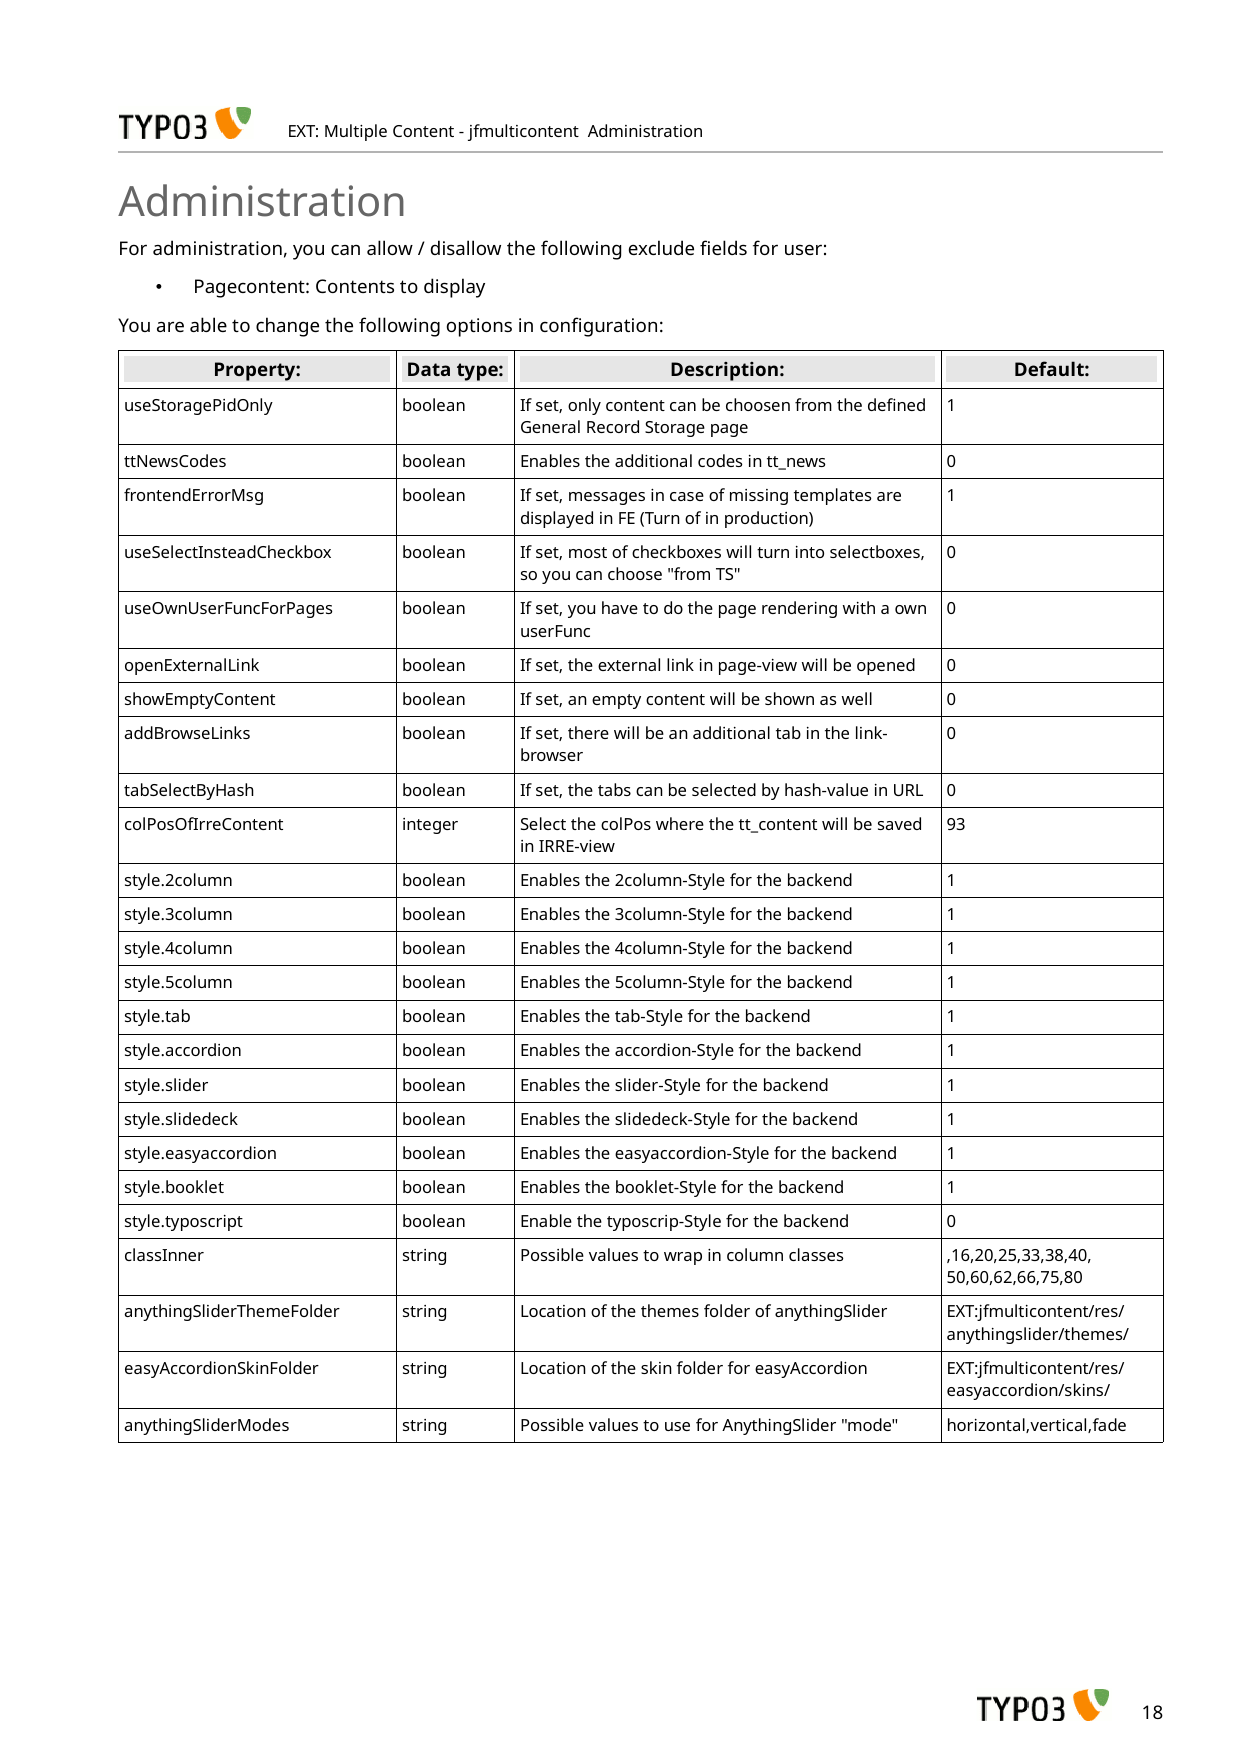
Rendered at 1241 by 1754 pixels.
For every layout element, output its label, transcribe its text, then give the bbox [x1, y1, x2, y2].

table_cell boolean [397, 864, 514, 897]
table_cell boolean [397, 966, 514, 999]
table_cell 1 [942, 1103, 1163, 1136]
table_cell 0 [942, 445, 1163, 478]
table_cell Enable the typoscrip-Style for the backend [515, 1205, 941, 1238]
table_cell 1 [942, 932, 1163, 965]
table_cell Enables the accordion-Style for the backend [515, 1035, 941, 1068]
table_cell style.slidedeck [119, 1103, 396, 1136]
table_cell Enables the tab-Style for the backend [515, 1001, 941, 1033]
table_cell boolean [397, 774, 514, 807]
table_cell boolean [397, 445, 514, 478]
table_header Data type: [397, 351, 514, 388]
table_cell useStoragePidOnly [119, 389, 396, 444]
table_cell Enables the slidedeck-Style for the backend [515, 1103, 941, 1136]
table_cell boolean [397, 592, 514, 648]
table_cell boolean [397, 683, 514, 716]
table_cell boolean [397, 536, 514, 591]
table_cell Location of the skin folder for easyAccordion [515, 1352, 941, 1408]
table_cell Select the colPos where the tt_content will be saved in IRRE-view [515, 808, 941, 863]
table_cell Enables the 2column-Style for the backend [515, 864, 941, 897]
table_cell tabSelectByHash [119, 774, 396, 807]
table_cell Enables the slider-Style for the backend [515, 1069, 941, 1102]
table_cell boolean [397, 649, 514, 682]
table_cell boolean [397, 479, 514, 535]
table_cell boolean [397, 1137, 514, 1170]
table_cell style.booklet [119, 1171, 396, 1204]
table_cell ,16,20,25,33,38,40, 50,60,62,66,75,80 [942, 1239, 1163, 1294]
table_cell 1 [942, 1069, 1163, 1102]
table_cell 0 [942, 592, 1163, 648]
table_cell style.easyaccordion [119, 1137, 396, 1170]
table_cell 1 [942, 864, 1163, 897]
table_cell classInner [119, 1239, 396, 1294]
table_cell 1 [942, 1137, 1163, 1170]
list Pagecontent: Contents to display [156, 273, 1163, 299]
table_cell string [397, 1352, 514, 1408]
table_cell string [397, 1296, 514, 1351]
table_cell showEmptyContent [119, 683, 396, 716]
table_cell If set, the tabs can be selected by hash-value in URL [515, 774, 941, 807]
table_cell ttNewsCodes [119, 445, 396, 478]
table_cell useSelectInsteadCheckbox [119, 536, 396, 591]
table_cell 1 [942, 1171, 1163, 1204]
table_cell frontendErrorMsg [119, 479, 396, 535]
table_cell style.5column [119, 966, 396, 999]
table_cell 1 [942, 479, 1163, 535]
table_cell If set, only content can be choosen from the defined General Record Storage page [515, 389, 941, 444]
table_cell Possible values to wrap in column classes [515, 1239, 941, 1294]
table_cell boolean [397, 1001, 514, 1033]
table_cell Enables the 3column-Style for the backend [515, 898, 941, 931]
table_cell anythingSliderThemeFolder [119, 1296, 396, 1351]
table_cell If set, the external link in page-view will be opened [515, 649, 941, 682]
table_cell string [397, 1409, 514, 1442]
table_cell anythingSliderModes [119, 1409, 396, 1442]
table_cell If set, an empty content will be shown as well [515, 683, 941, 716]
table_cell 0 [942, 774, 1163, 807]
table_cell style.typoscript [119, 1205, 396, 1238]
table_cell 1 [942, 1001, 1163, 1033]
table_cell boolean [397, 1171, 514, 1204]
table_cell EXT:jfmulticontent/res/anythingslider/themes/ [942, 1296, 1163, 1351]
table_cell 0 [942, 649, 1163, 682]
table_cell Enables the 4column-Style for the backend [515, 932, 941, 965]
table_cell 93 [942, 808, 1163, 863]
subtitle Administration [118, 172, 1163, 228]
table_cell 0 [942, 683, 1163, 716]
table_cell style.4column [119, 932, 396, 965]
text You are able to change the following options in configuration: [118, 311, 1163, 337]
table_cell colPosOfIrreContent [119, 808, 396, 863]
table_cell useOwnUserFuncForPages [119, 592, 396, 648]
table_cell openExternalLink [119, 649, 396, 682]
table_cell Enables the additional codes in tt_news [515, 445, 941, 478]
table_cell If set, messages in case of missing templates are displayed in FE (Turn of in production) [515, 479, 941, 535]
table_cell boolean [397, 1035, 514, 1068]
table_cell EXT:jfmulticontent/res/easyaccordion/skins/ [942, 1352, 1163, 1408]
table_cell style.2column [119, 864, 396, 897]
table_cell integer [397, 808, 514, 863]
table_cell boolean [397, 898, 514, 931]
table_cell 0 [942, 1205, 1163, 1238]
text For administration, you can allow / disallow the following exclude fields for user: [118, 234, 1163, 260]
table_cell 1 [942, 966, 1163, 999]
table_cell style.tab [119, 1001, 396, 1033]
table_cell boolean [397, 1069, 514, 1102]
table_cell 0 [942, 717, 1163, 773]
table_cell boolean [397, 932, 514, 965]
table_cell Location of the themes folder of anythingSlider [515, 1296, 941, 1351]
table_cell boolean [397, 389, 514, 444]
table_cell If set, most of checkboxes will turn into selectboxes, so you can choose "from TS" [515, 536, 941, 591]
picture [118, 106, 254, 139]
picture [976, 1688, 1112, 1721]
table_cell Enables the 5column-Style for the backend [515, 966, 941, 999]
table_cell horizontal,vertical,fade [942, 1409, 1163, 1442]
table_header Description: [515, 351, 941, 388]
table_cell If set, you have to do the page rendering with a own userFunc [515, 592, 941, 648]
table_cell addBrowseLinks [119, 717, 396, 773]
table_cell Enables the booklet-Style for the backend [515, 1171, 941, 1204]
table_cell 1 [942, 1035, 1163, 1068]
table_cell If set, there will be an additional tab in the link-browser [515, 717, 941, 773]
table_cell 1 [942, 389, 1163, 444]
table_header Default: [942, 351, 1163, 388]
table_cell string [397, 1239, 514, 1294]
table_cell Possible values to use for AnythingSlider "mode" [515, 1409, 941, 1442]
table_cell 0 [942, 536, 1163, 591]
table_cell style.3column [119, 898, 396, 931]
table_cell Enables the easyaccordion-Style for the backend [515, 1137, 941, 1170]
table_cell style.accordion [119, 1035, 396, 1068]
table_cell boolean [397, 717, 514, 773]
table_header Property: [119, 351, 396, 388]
table_cell boolean [397, 1205, 514, 1238]
table_cell 1 [942, 898, 1163, 931]
table_cell style.slider [119, 1069, 396, 1102]
table_cell boolean [397, 1103, 514, 1136]
table_cell easyAccordionSkinFolder [119, 1352, 396, 1408]
